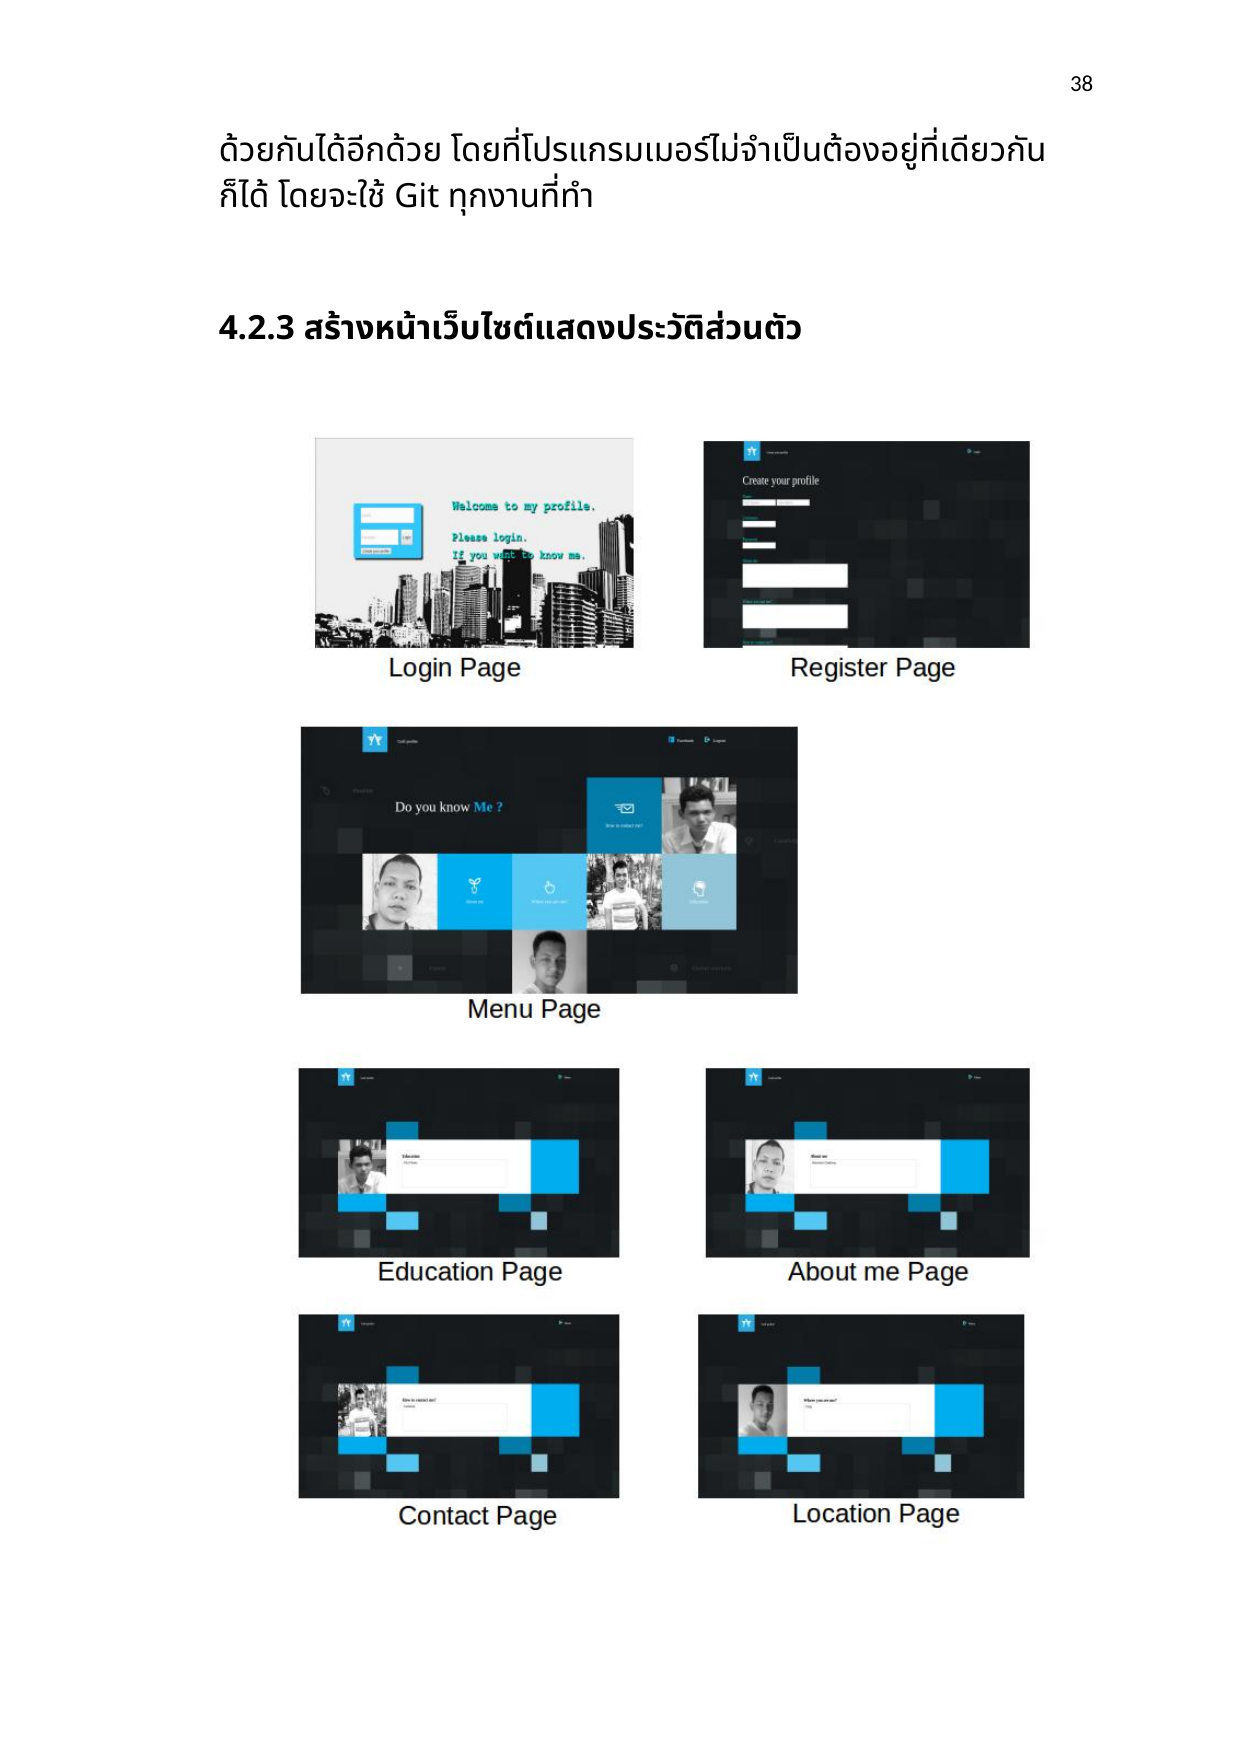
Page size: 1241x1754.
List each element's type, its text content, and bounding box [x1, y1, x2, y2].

text 4.2.3 สร้างหน้าเว็บไซต์แสดงประวัติส่วนตัว [218, 304, 1087, 349]
picture [221, 370, 1090, 1599]
text ด้วยกันได้อีกด้วย โดยที่โปรแกรมเมอร์ไม่จำเป็นต้องอยู่ที่เดียวกันก็ได้ โดยจะใช้ Git ทุกงานที่ทำ [218, 126, 1087, 217]
